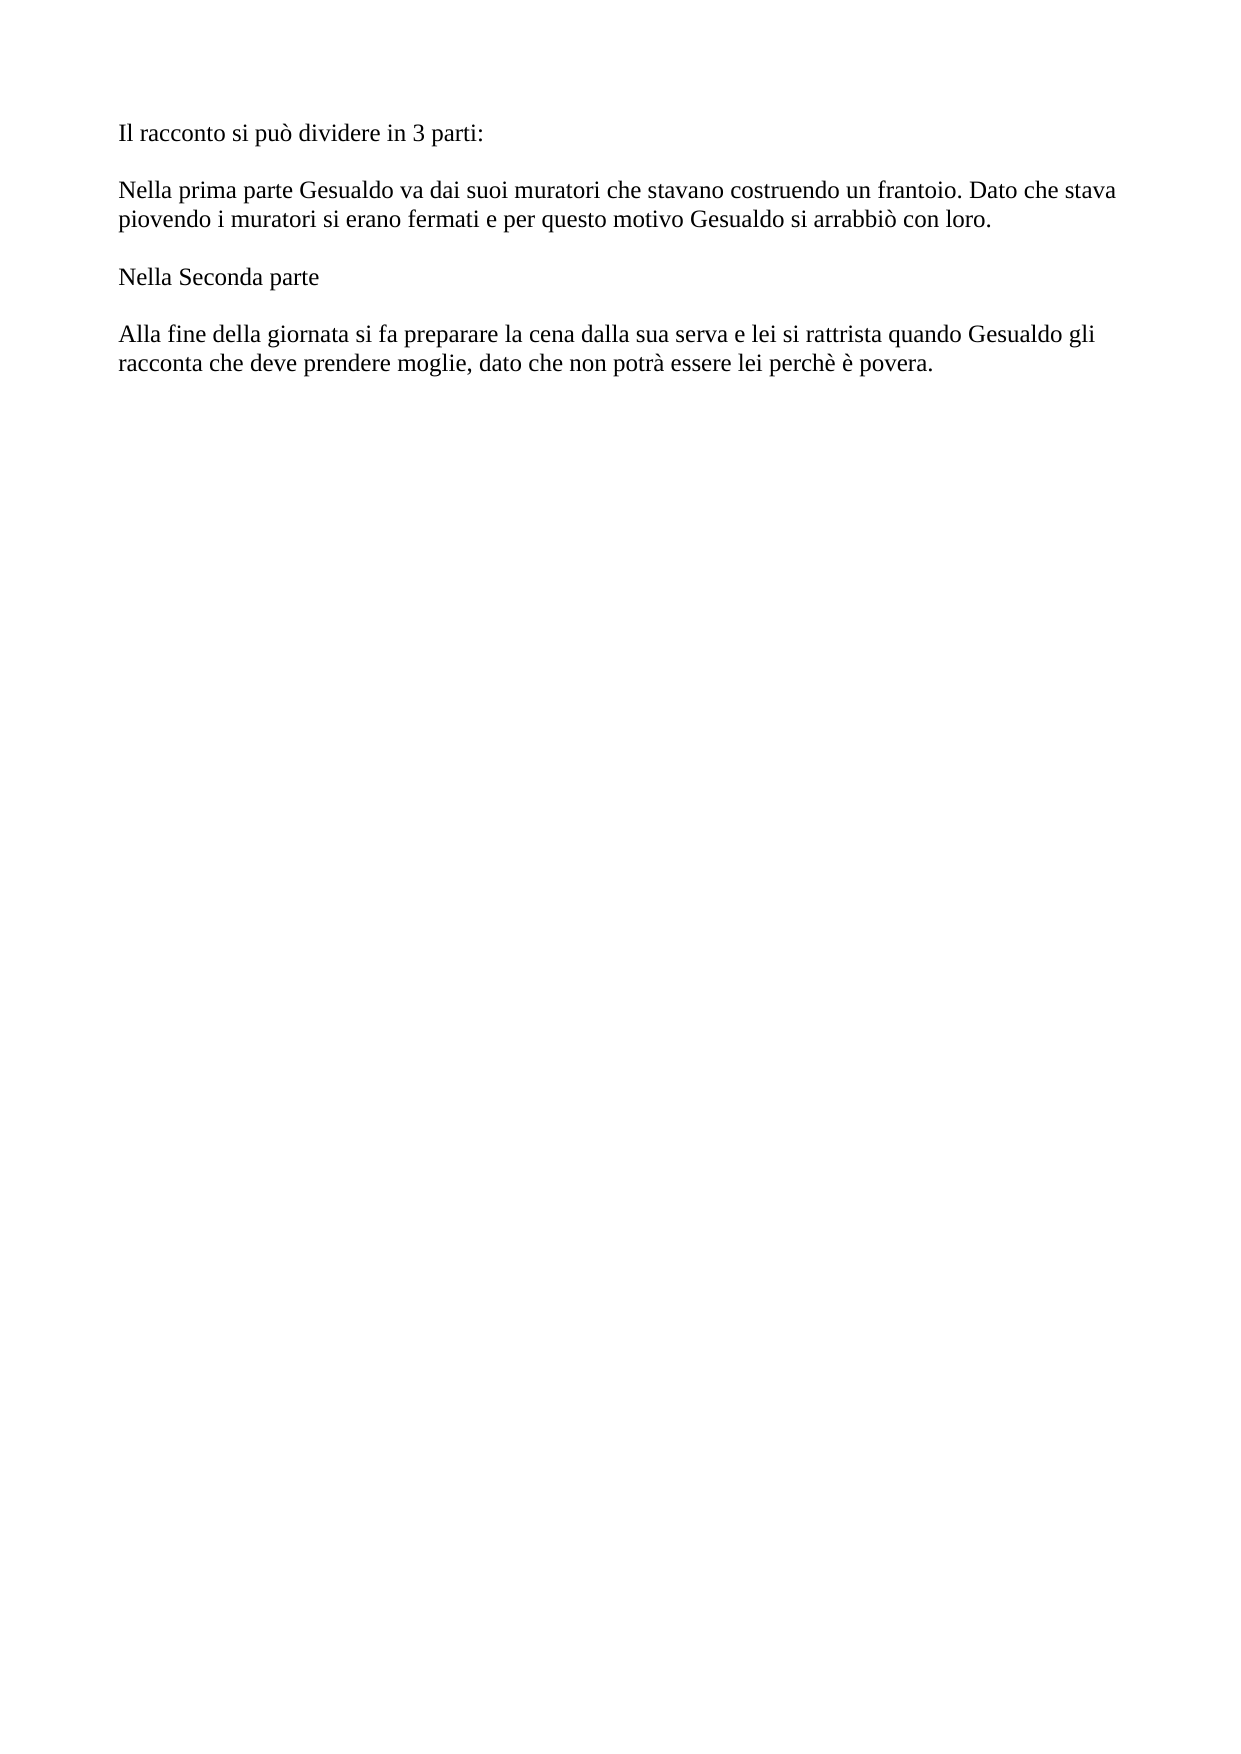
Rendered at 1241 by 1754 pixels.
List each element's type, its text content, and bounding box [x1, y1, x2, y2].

text Nella prima parte Gesualdo va dai suoi muratori che stavano costruendo un frantoio. Dato che stava piovendo i muratori si erano fermati e per questo motivo Gesualdo si arrabbiò con loro. [118, 176, 1122, 233]
text Alla fine della giornata si fa preparare la cena dalla sua serva e lei si rattrista quando Gesualdo gli racconta che deve prendere moglie, dato che non potrà essere lei perchè è povera. [118, 319, 1122, 377]
text Nella Seconda parte [118, 262, 1122, 291]
text Il racconto si può dividere in 3 parti: [118, 118, 1122, 147]
